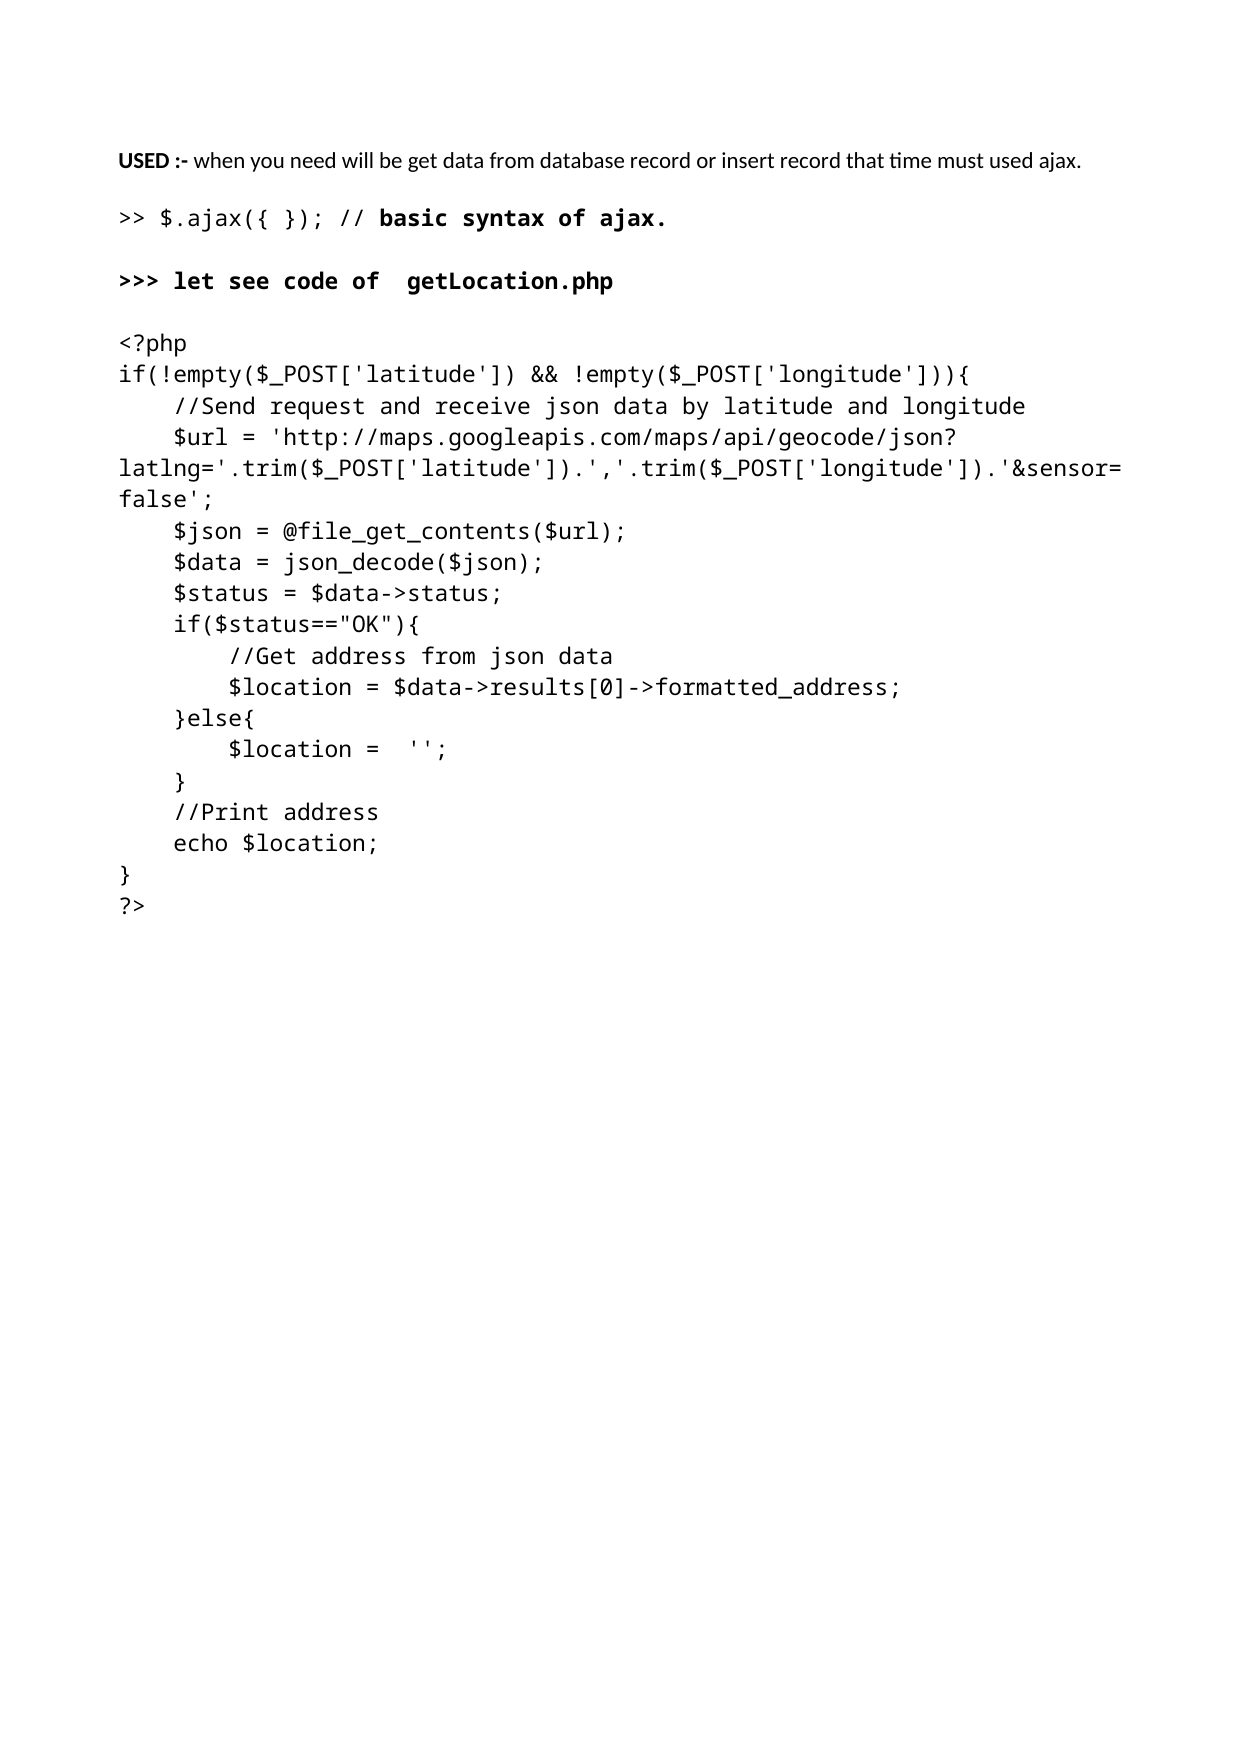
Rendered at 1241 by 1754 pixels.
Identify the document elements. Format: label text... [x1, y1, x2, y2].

text } [118, 858, 1122, 890]
text echo $location; [118, 827, 1122, 858]
text if(!empty($_POST['latitude']) && !empty($_POST['longitude'])){ [118, 358, 1122, 390]
text //Get address from json data [118, 640, 1122, 671]
text $location = $data->results[0]->formatted_address; [118, 671, 1122, 702]
text USED :- when you need will be get data from database record or insert record that time must used ajax. [118, 146, 1122, 174]
text $location = ''; [118, 733, 1122, 765]
text >>> let see code of getLocation.php [118, 265, 1122, 296]
text ?> [118, 890, 1122, 921]
text if($status=="OK"){ [118, 608, 1122, 640]
text }else{ [118, 702, 1122, 733]
text $url = 'http://maps.googleapis.com/maps/api/geocode/json?latlng='.trim($_POST['latitude']).','.trim($_POST['longitude']).'&sensor=false'; [118, 421, 1122, 515]
text } [118, 765, 1122, 796]
text $status = $data->status; [118, 577, 1122, 608]
text >> $.ajax({ }); // basic syntax of ajax. [118, 202, 1122, 233]
text <?php [118, 327, 1122, 358]
text $json = @file_get_contents($url); [118, 515, 1122, 546]
text //Send request and receive json data by latitude and longitude [118, 390, 1122, 421]
text //Print address [118, 796, 1122, 827]
text $data = json_decode($json); [118, 546, 1122, 577]
